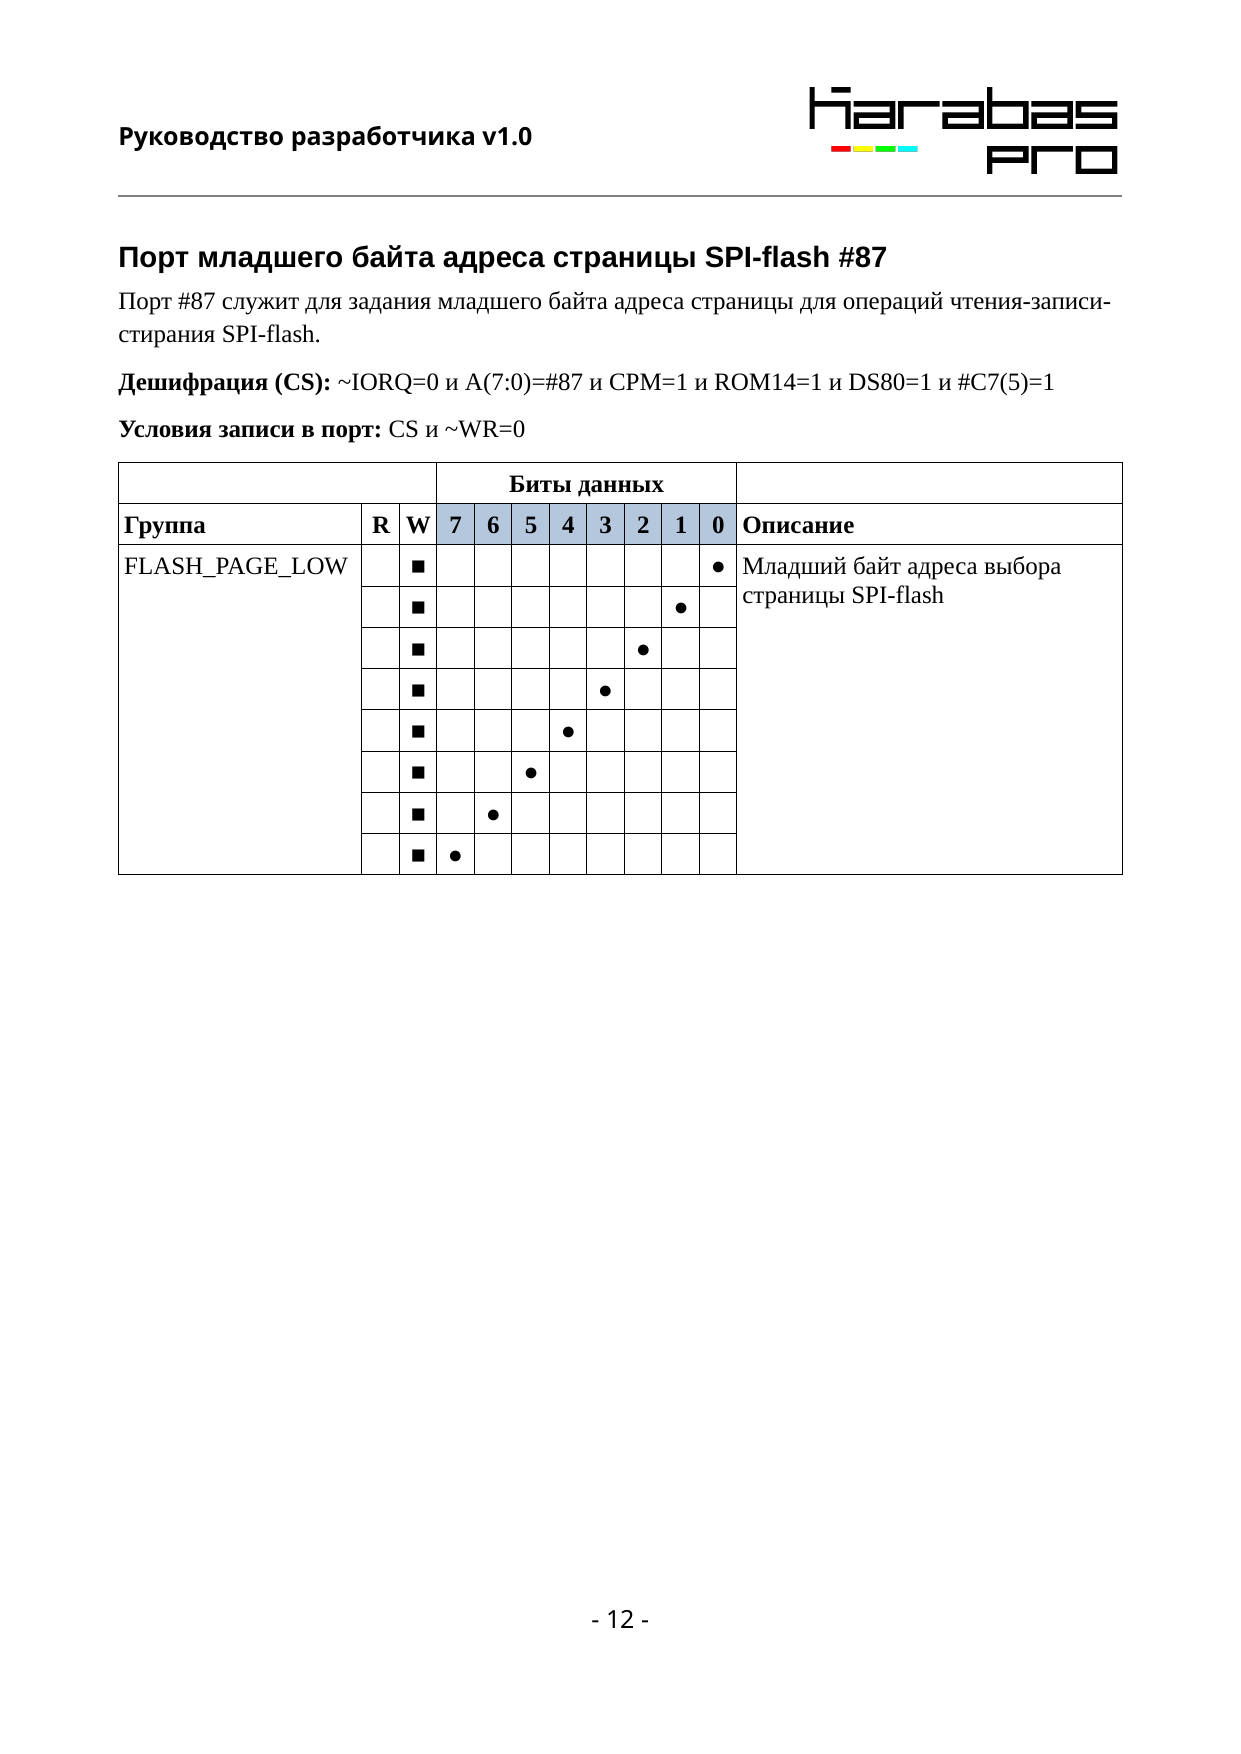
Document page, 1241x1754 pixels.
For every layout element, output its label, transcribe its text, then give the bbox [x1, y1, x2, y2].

table_cell [362, 710, 399, 751]
table_cell [662, 710, 699, 751]
table_cell [700, 628, 736, 668]
table_cell ● [512, 752, 549, 792]
table_cell [625, 587, 661, 627]
table_cell [550, 793, 586, 833]
table_cell 2 [625, 504, 661, 544]
table_cell [512, 710, 549, 751]
table_cell [437, 587, 474, 627]
table_cell [625, 710, 661, 751]
table_cell [362, 834, 399, 874]
table_cell [625, 752, 661, 792]
table_cell [475, 752, 511, 792]
table_cell 5 [512, 504, 549, 544]
table_cell ● [700, 545, 736, 586]
table_cell [475, 710, 511, 751]
table_cell [587, 545, 624, 586]
table_cell [550, 834, 586, 874]
table_cell ● [625, 628, 661, 668]
table_cell ■ [400, 710, 436, 751]
table_cell ● [475, 793, 511, 833]
table_cell [362, 587, 399, 627]
table_cell [550, 628, 586, 668]
table_cell [662, 834, 699, 874]
table_cell 7 [437, 504, 474, 544]
table_cell [587, 710, 624, 751]
table_cell [550, 545, 586, 586]
table_cell 6 [475, 504, 511, 544]
table_cell ■ [400, 628, 436, 668]
table_cell [550, 669, 586, 709]
table_cell [587, 834, 624, 874]
table_cell [437, 628, 474, 668]
table_cell ■ [400, 752, 436, 792]
text Дешифрация (CS): ~IORQ=0 и A(7:0)=#87 и CPM=1 и ROM14=1 и DS80=1 и #C7(5)=1 [118, 367, 1122, 395]
table_cell [625, 669, 661, 709]
table_cell [475, 545, 511, 586]
table_cell [362, 628, 399, 668]
table_cell R [362, 504, 399, 544]
subtitle Порт младшего байта адреса страницы SPI-flash #87 [118, 240, 1122, 273]
table_cell ■ [400, 669, 436, 709]
table_cell [625, 545, 661, 586]
table_cell [437, 710, 474, 751]
table_cell [700, 793, 736, 833]
table_cell [437, 669, 474, 709]
table_cell ■ [400, 545, 436, 586]
table_cell 4 [550, 504, 586, 544]
table_cell W [400, 504, 436, 544]
picture [809, 84, 1120, 174]
table_cell [662, 669, 699, 709]
table_cell [662, 793, 699, 833]
table_cell [625, 793, 661, 833]
table_cell ● [437, 834, 474, 874]
table_header [737, 463, 1122, 503]
table_cell 1 [662, 504, 699, 544]
table_cell Группа [119, 504, 361, 544]
table_cell [625, 834, 661, 874]
table_cell [512, 587, 549, 627]
table_header Биты данных [437, 463, 736, 503]
table_cell [550, 752, 586, 792]
table_cell [362, 793, 399, 833]
table_cell Описание [737, 504, 1122, 544]
table_cell [475, 587, 511, 627]
table_cell [587, 587, 624, 627]
table_cell [587, 793, 624, 833]
table_cell [362, 669, 399, 709]
table_cell [587, 752, 624, 792]
table_cell [662, 752, 699, 792]
table_cell [512, 793, 549, 833]
table_cell ● [550, 710, 586, 751]
table_cell [475, 669, 511, 709]
table_cell ● [587, 669, 624, 709]
table_cell [475, 834, 511, 874]
table_cell [700, 587, 736, 627]
table_cell 3 [587, 504, 624, 544]
table_cell [512, 834, 549, 874]
table_cell [512, 628, 549, 668]
table_cell [437, 752, 474, 792]
table_cell [700, 752, 736, 792]
table_cell [475, 628, 511, 668]
table_cell [362, 752, 399, 792]
text Условия записи в порт: CS и ~WR=0 [118, 414, 1122, 443]
table_cell [512, 669, 549, 709]
table_cell ■ [400, 793, 436, 833]
table_cell [700, 834, 736, 874]
table_cell FLASH_PAGE_LOW [119, 545, 361, 874]
table_cell ■ [400, 587, 436, 627]
table_cell [437, 793, 474, 833]
table_cell Младший байт адреса выбора страницы SPI-flash [737, 545, 1122, 874]
table_header [119, 463, 436, 503]
table_cell 0 [700, 504, 736, 544]
text Порт #87 служит для задания младшего байта адреса страницы для операций чтения-записи-стирания SPI-flash. [118, 286, 1122, 348]
table_cell ■ [400, 834, 436, 874]
table_cell [700, 669, 736, 709]
table_cell [662, 545, 699, 586]
table_cell [662, 628, 699, 668]
table_cell [437, 545, 474, 586]
table_cell [362, 545, 399, 586]
table_cell ● [662, 587, 699, 627]
table_cell [550, 587, 586, 627]
table_cell [587, 628, 624, 668]
table_cell [512, 545, 549, 586]
table_cell [700, 710, 736, 751]
